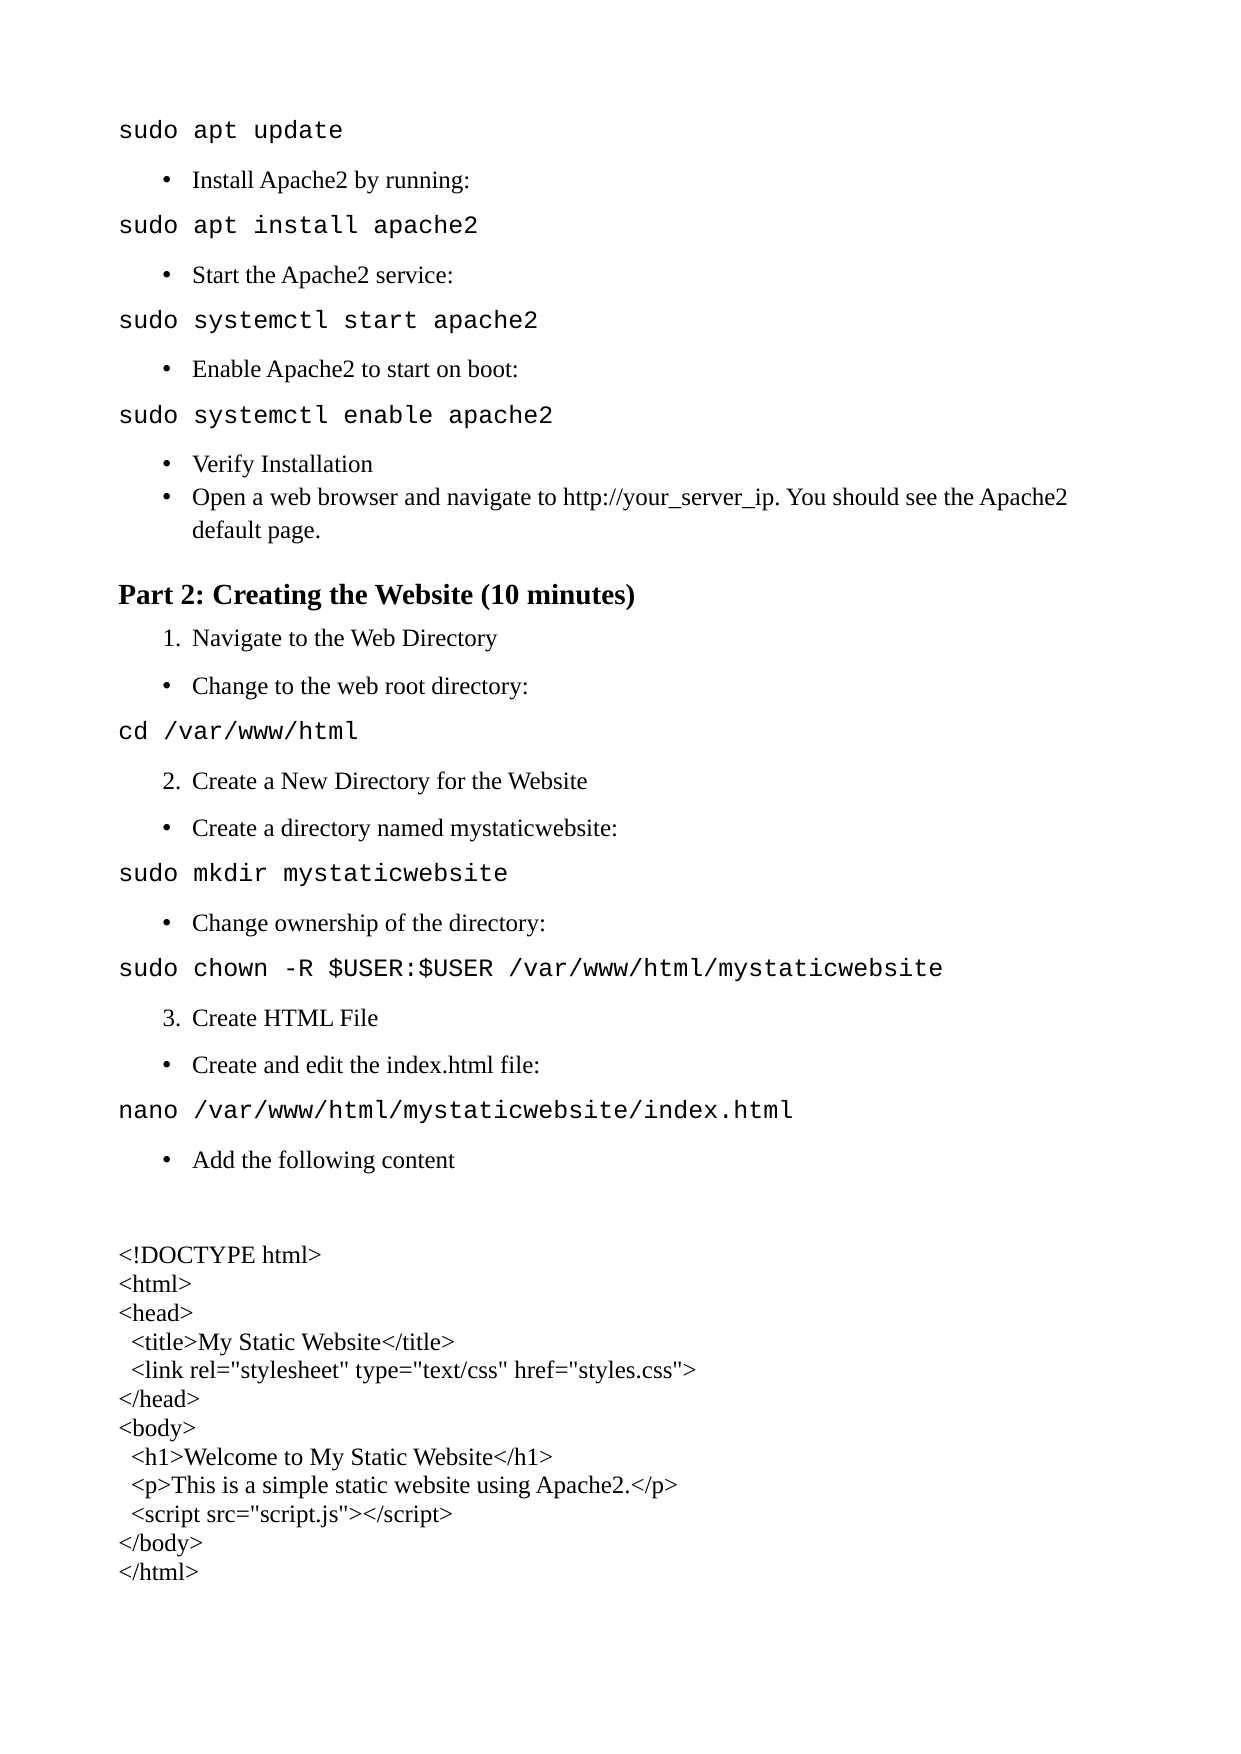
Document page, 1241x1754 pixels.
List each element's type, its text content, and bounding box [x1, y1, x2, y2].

list Create a New Directory for the Website [162, 766, 1122, 794]
text <title>My Static Website</title> [118, 1327, 1122, 1355]
text sudo mkdir mystaticwebsite [118, 861, 1122, 889]
list Change to the web root directory: [162, 671, 1122, 700]
list Create and edit the index.html file: [162, 1050, 1122, 1079]
text sudo systemctl enable apache2 [118, 402, 1122, 431]
text sudo apt install apache2 [118, 213, 1122, 241]
text </html> [118, 1557, 1122, 1585]
list Change ownership of the directory: [162, 908, 1122, 937]
text <html> [118, 1269, 1122, 1298]
list Start the Apache2 service: [162, 260, 1122, 289]
text <p>This is a simple static website using Apache2.</p> [118, 1470, 1122, 1499]
list Enable Apache2 to start on boot: [162, 354, 1122, 383]
text <link rel="stylesheet" type="text/css" href="styles.css"> [118, 1355, 1122, 1384]
text <h1>Welcome to My Static Website</h1> [118, 1442, 1122, 1470]
text <body> [118, 1413, 1122, 1442]
list Add the following content [162, 1145, 1122, 1174]
text sudo apt update [118, 118, 1122, 146]
text cd /var/www/html [118, 719, 1122, 747]
text sudo systemctl start apache2 [118, 307, 1122, 336]
text <script src="script.js"></script> [118, 1499, 1122, 1528]
text <head> [118, 1298, 1122, 1327]
text </body> [118, 1528, 1122, 1557]
list Create a directory named mystaticwebsite: [162, 813, 1122, 842]
list Navigate to the Web Directory [162, 623, 1122, 652]
text <!DOCTYPE html> [118, 1240, 1122, 1269]
text nano /var/www/html/mystaticwebsite/index.html [118, 1098, 1122, 1126]
list Create HTML File [162, 1003, 1122, 1032]
text </head> [118, 1384, 1122, 1413]
list Install Apache2 by running: [162, 165, 1122, 194]
subtitle Part 2: Creating the Website (10 minutes) [118, 577, 1122, 611]
list Verify Installation [162, 449, 1122, 478]
list Open a web browser and navigate to http://your_server_ip. You should see the Apache2 default page. [162, 482, 1122, 544]
text sudo chown -R $USER:$USER /var/www/html/mystaticwebsite [118, 956, 1122, 984]
